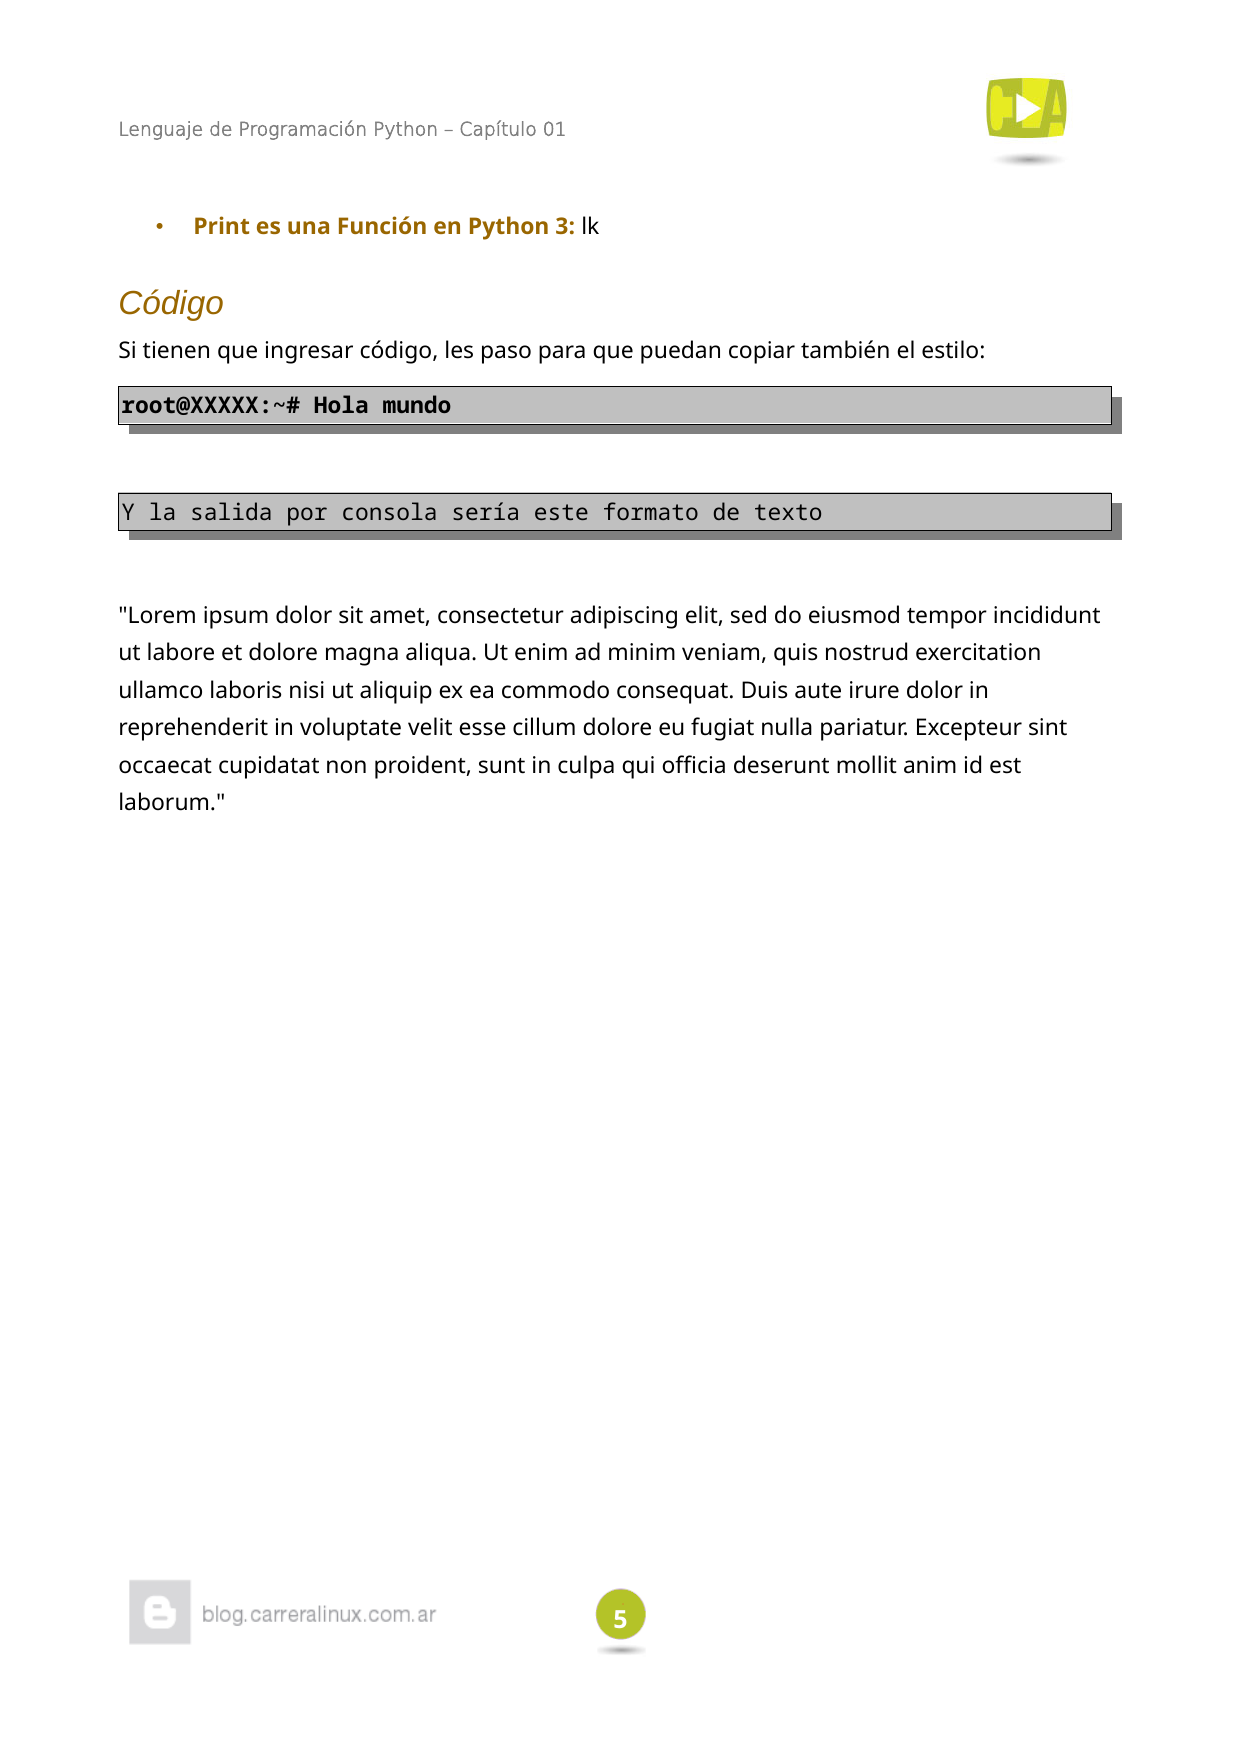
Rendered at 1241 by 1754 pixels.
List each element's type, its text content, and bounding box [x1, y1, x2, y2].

picture [123, 1577, 446, 1649]
text Y la salida por consola sería este formato de texto [119, 494, 1111, 530]
picture [591, 1581, 653, 1657]
subtitle Código [118, 283, 1122, 322]
list Print es una Función en Python 3: lk [156, 210, 1122, 242]
picture [978, 73, 1076, 171]
text Si tienen que ingresar código, les paso para que puedan copiar también el estilo: [118, 334, 1122, 365]
text "Lorem ipsum dolor sit amet, consectetur adipiscing elit, sed do eiusmod tempor incididunt ut labore et dolore magna aliqua. Ut enim ad minim veniam, quis nostrud exercitation ullamco laboris nisi ut aliquip ex ea commodo consequat. Duis aute irure dolor in reprehenderit in voluptate velit esse cillum dolore eu fugiat nulla pariatur. Excepteur sint occaecat cupidatat non proident, sunt in culpa qui officia deserunt mollit anim id est laborum." [118, 599, 1122, 817]
text root@XXXXX:~# Hola mundo [119, 387, 1111, 423]
